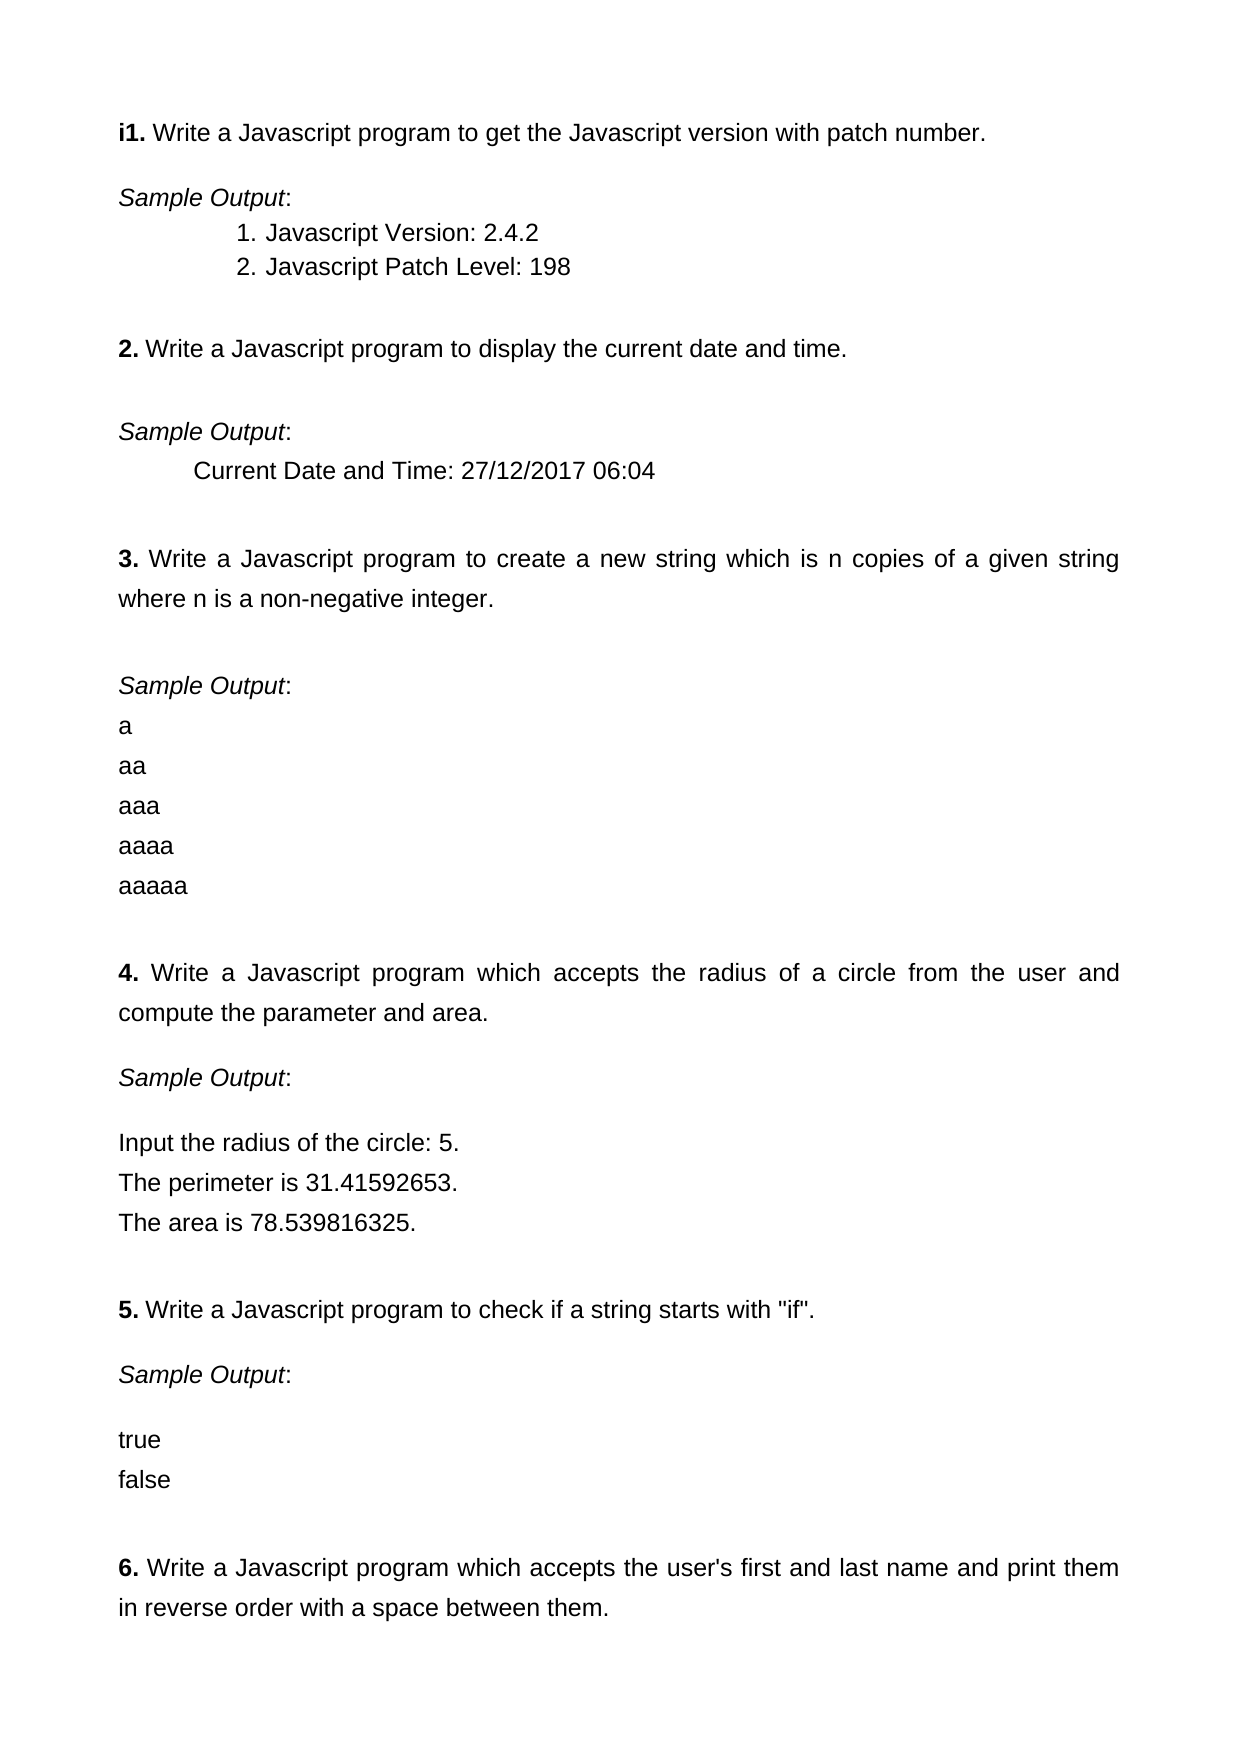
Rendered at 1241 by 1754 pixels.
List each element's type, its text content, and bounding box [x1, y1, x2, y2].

text Sample Output: [118, 183, 1122, 212]
text The area is 78.539816325. [118, 1208, 1122, 1237]
text 2. Write a Javascript program to display the current date and time. [118, 334, 1122, 363]
text i1. Write a Javascript program to get the Javascript version with patch number. [118, 118, 1122, 147]
text Sample Output: [118, 1063, 1122, 1092]
text aaaaa [118, 871, 1122, 899]
text Sample Output: [118, 1361, 1122, 1389]
text Current Date and Time: 27/12/2017 06:04 [193, 456, 1122, 485]
text a [118, 711, 1122, 740]
text aa [118, 751, 1122, 780]
text 4. Write a Javascript program which accepts the radius of a circle from the user and compute the parameter and area. [118, 958, 1122, 1027]
text aaaa [118, 831, 1122, 860]
text The perimeter is 31.41592653. [118, 1168, 1122, 1197]
text Sample Output: [118, 671, 1122, 700]
text Sample Output: [118, 416, 1122, 445]
text true [118, 1425, 1122, 1454]
text 5. Write a Javascript program to check if a string starts with "if". [118, 1295, 1122, 1324]
text 6. Write a Javascript program which accepts the user's first and last name and print them in reverse order with a space between them. [118, 1553, 1122, 1622]
text 3. Write a Javascript program to create a new string which is n copies of a given string where n is a non-negative integer. [118, 544, 1122, 613]
text Input the radius of the circle: 5. [118, 1128, 1122, 1157]
list Javascript Patch Level: 198 [236, 252, 1122, 281]
list Javascript Version: 2.4.2 [236, 218, 1122, 246]
text false [118, 1465, 1122, 1494]
text aaa [118, 791, 1122, 820]
